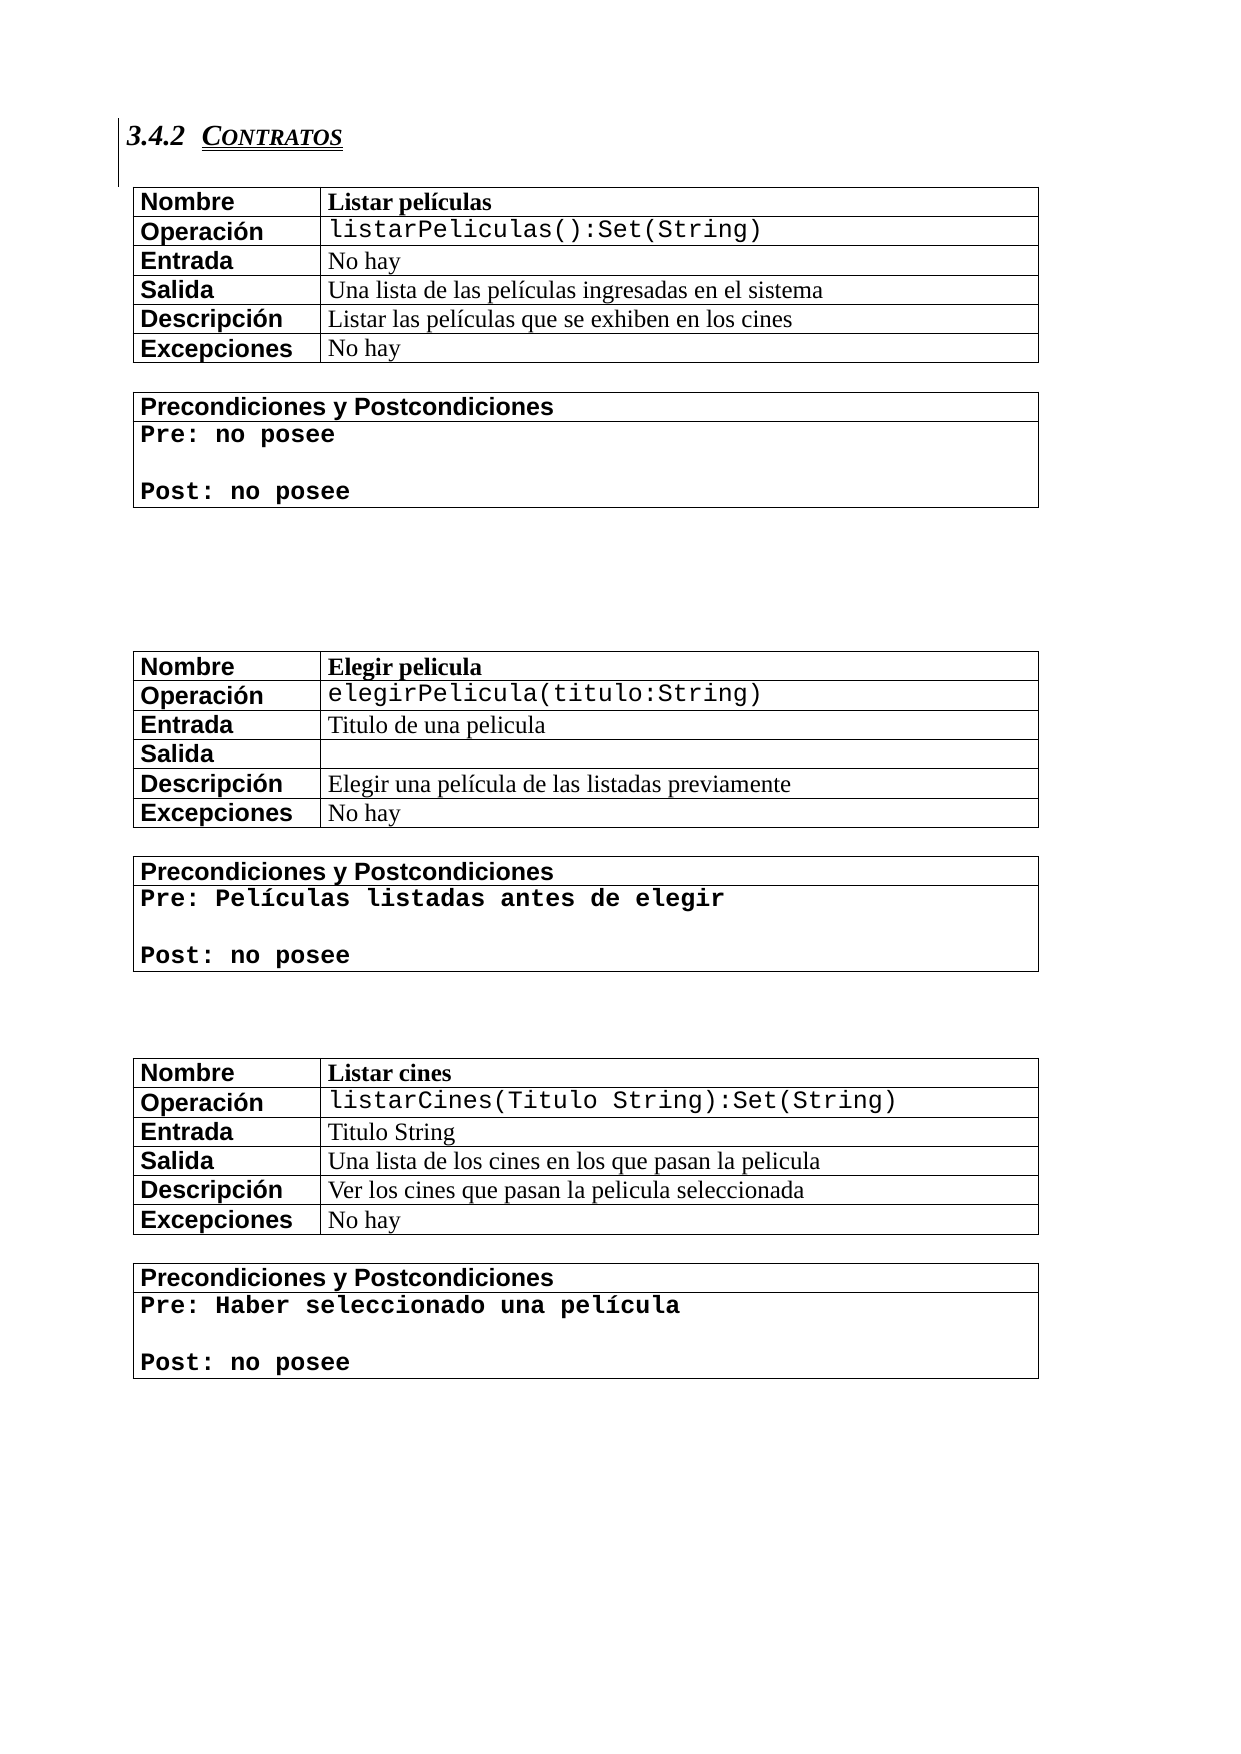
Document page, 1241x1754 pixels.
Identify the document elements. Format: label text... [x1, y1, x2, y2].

table_header Listar cines [321, 1059, 1038, 1087]
table_cell Excepciones [134, 799, 320, 827]
subtitle Contratos [119, 118, 1122, 152]
table_cell Salida [134, 276, 320, 304]
table_cell Una lista de las películas ingresadas en el sistema [321, 276, 1038, 304]
table_cell Salida [134, 740, 320, 768]
table_cell No hay [321, 1205, 1038, 1233]
table_cell Descripción [134, 305, 320, 333]
table_cell Entrada [134, 1118, 320, 1146]
table_cell Descripción [134, 769, 320, 797]
table_cell Salida [134, 1147, 320, 1175]
table_cell Descripción [134, 1176, 320, 1204]
table_header Precondiciones y Postcondiciones [134, 1264, 1038, 1292]
table_header Precondiciones y Postcondiciones [134, 857, 1038, 885]
table_cell listarPeliculas():Set(String) [321, 217, 1038, 245]
table_cell Operación [134, 1088, 320, 1116]
table_header Precondiciones y Postcondiciones [134, 393, 1038, 421]
table_cell Elegir una película de las listadas previamente [321, 769, 1038, 797]
table_header Elegir pelicula [321, 652, 1038, 680]
table_cell Excepciones [134, 1205, 320, 1233]
table_cell Listar las películas que se exhiben en los cines [321, 305, 1038, 333]
table_cell listarCines(Titulo String):Set(String) [321, 1088, 1038, 1116]
table_cell No hay [321, 246, 1038, 274]
table_cell Pre: no posee Post: no posee [134, 422, 1038, 507]
table_header Listar películas [321, 188, 1038, 216]
table_header Nombre [134, 188, 320, 216]
table_cell Pre: Haber seleccionado una película Post: no posee [134, 1293, 1038, 1378]
table_cell No hay [321, 799, 1038, 827]
table_cell Entrada [134, 246, 320, 274]
table_cell Ver los cines que pasan la pelicula seleccionada [321, 1176, 1038, 1204]
table_cell [321, 740, 1038, 768]
table_cell Entrada [134, 711, 320, 739]
table_cell Una lista de los cines en los que pasan la pelicula [321, 1147, 1038, 1175]
table_cell Operación [134, 217, 320, 245]
table_cell Titulo de una pelicula [321, 711, 1038, 739]
table_cell No hay [321, 334, 1038, 362]
table_header Nombre [134, 652, 320, 680]
table_header Nombre [134, 1059, 320, 1087]
table_cell elegirPelicula(titulo:String) [321, 681, 1038, 709]
table_cell Operación [134, 681, 320, 709]
table_cell Excepciones [134, 334, 320, 362]
table_cell Titulo String [321, 1118, 1038, 1146]
table_cell Pre: Películas listadas antes de elegir Post: no posee [134, 886, 1038, 971]
